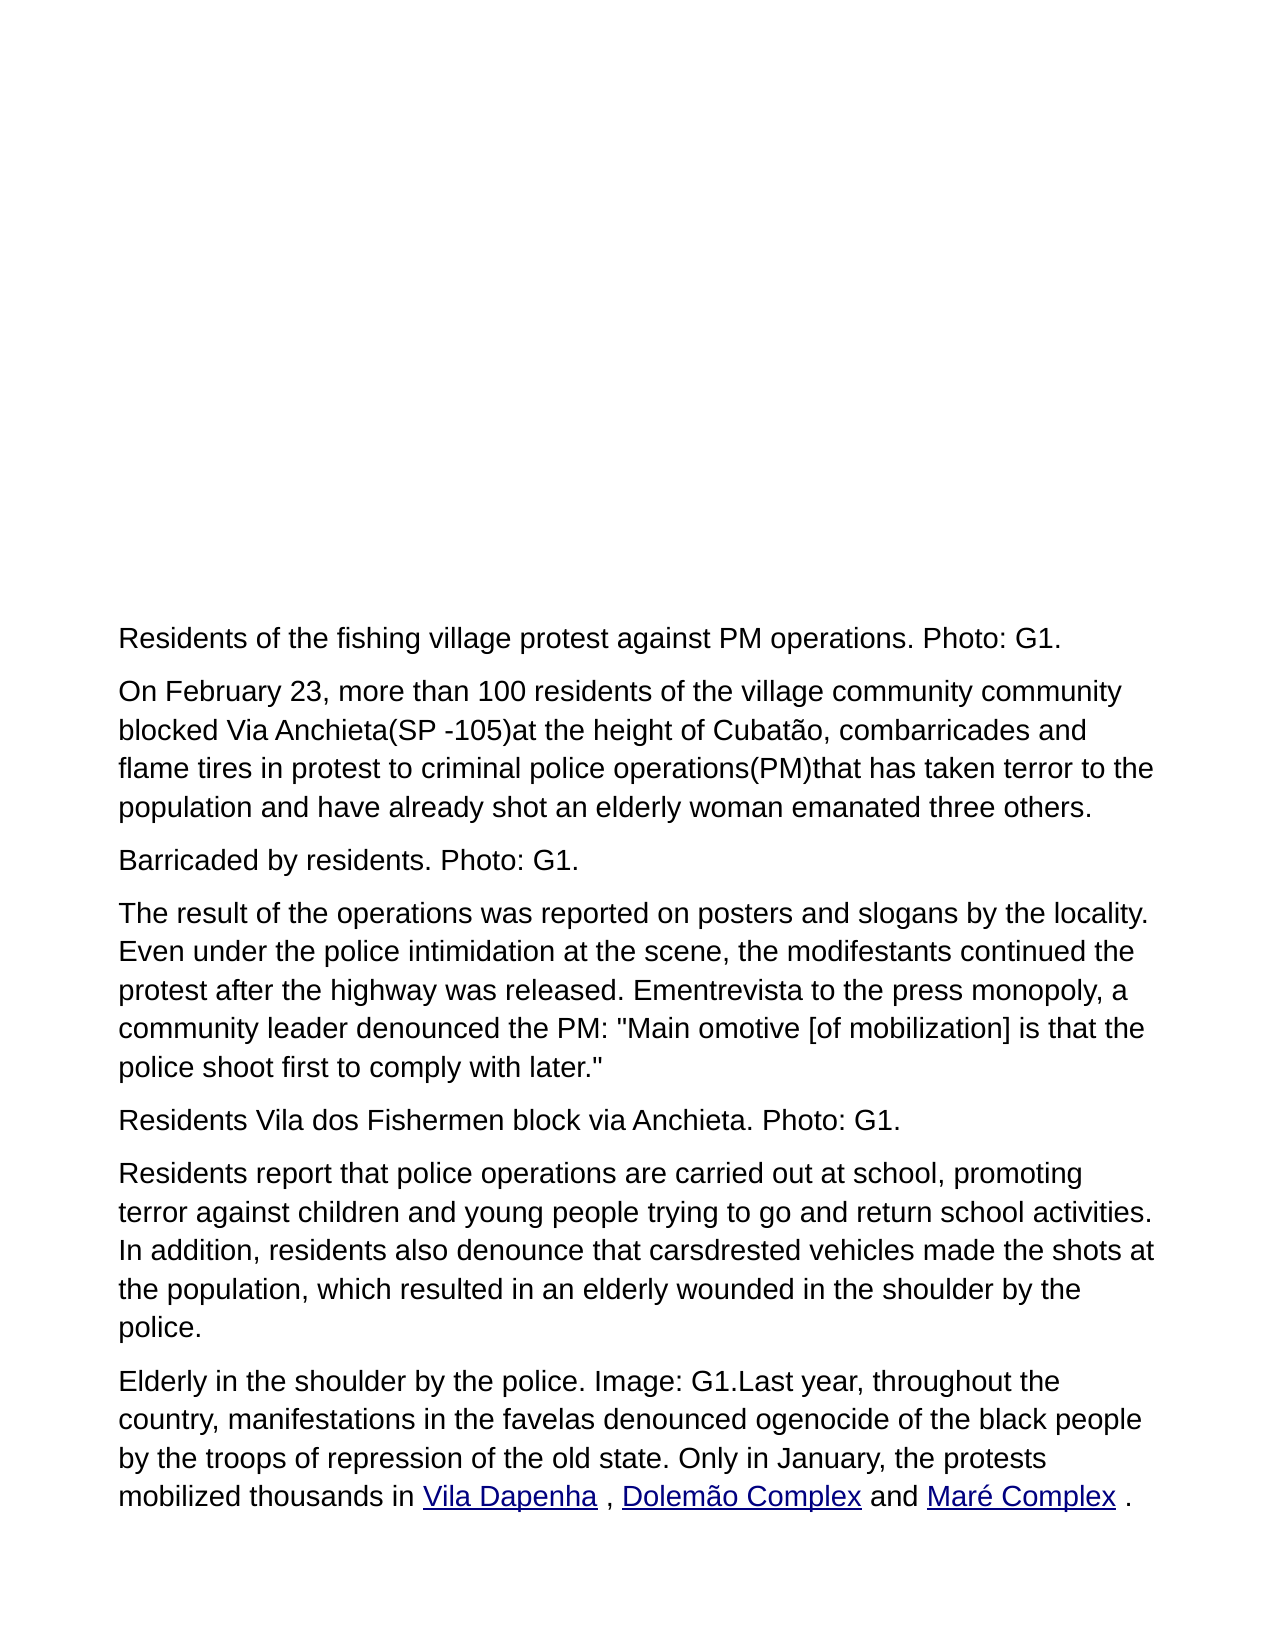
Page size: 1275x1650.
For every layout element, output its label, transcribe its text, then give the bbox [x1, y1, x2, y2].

text Residents report that police operations are carried out at school, promoting terror against children and young people trying to go and return school activities. In addition, residents also denounce that carsdrested vehicles made the shots at the population, which resulted in an elderly wounded in the shoulder by the police. [118, 1156, 1157, 1344]
text The result of the operations was reported on posters and slogans by the locality. Even under the police intimidation at the scene, the modifestants continued the protest after the highway was released. Ementrevista to the press monopoly, a community leader denounced the PM: "Main omotive [of mobilization] is that the police shoot first to comply with later." [118, 896, 1157, 1084]
text Elderly in the shoulder by the police. Image: G1.Last year, throughout the country, manifestations in the favelas denounced ogenocide of the black people by the troops of repression of the old state. Only in January, the protests mobilized thousands in Vila Dapenha , Dolemão Complex and Maré Complex . [118, 1364, 1157, 1513]
text Residents Vila dos Fishermen block via Anchieta. Photo: G1. [118, 1103, 1157, 1137]
text Residents of the fishing village protest against PM operations. Photo: G1. [118, 118, 1157, 654]
text Barricaded by residents. Photo: G1. [118, 843, 1157, 876]
text On February 23, more than 100 residents of the village community community blocked Via Anchieta(SP -105)at the height of Cubatão, combarricades and flame tires in protest to criminal police operations(PM)that has taken terror to the population and have already shot an elderly woman emanated three others. [118, 674, 1157, 823]
